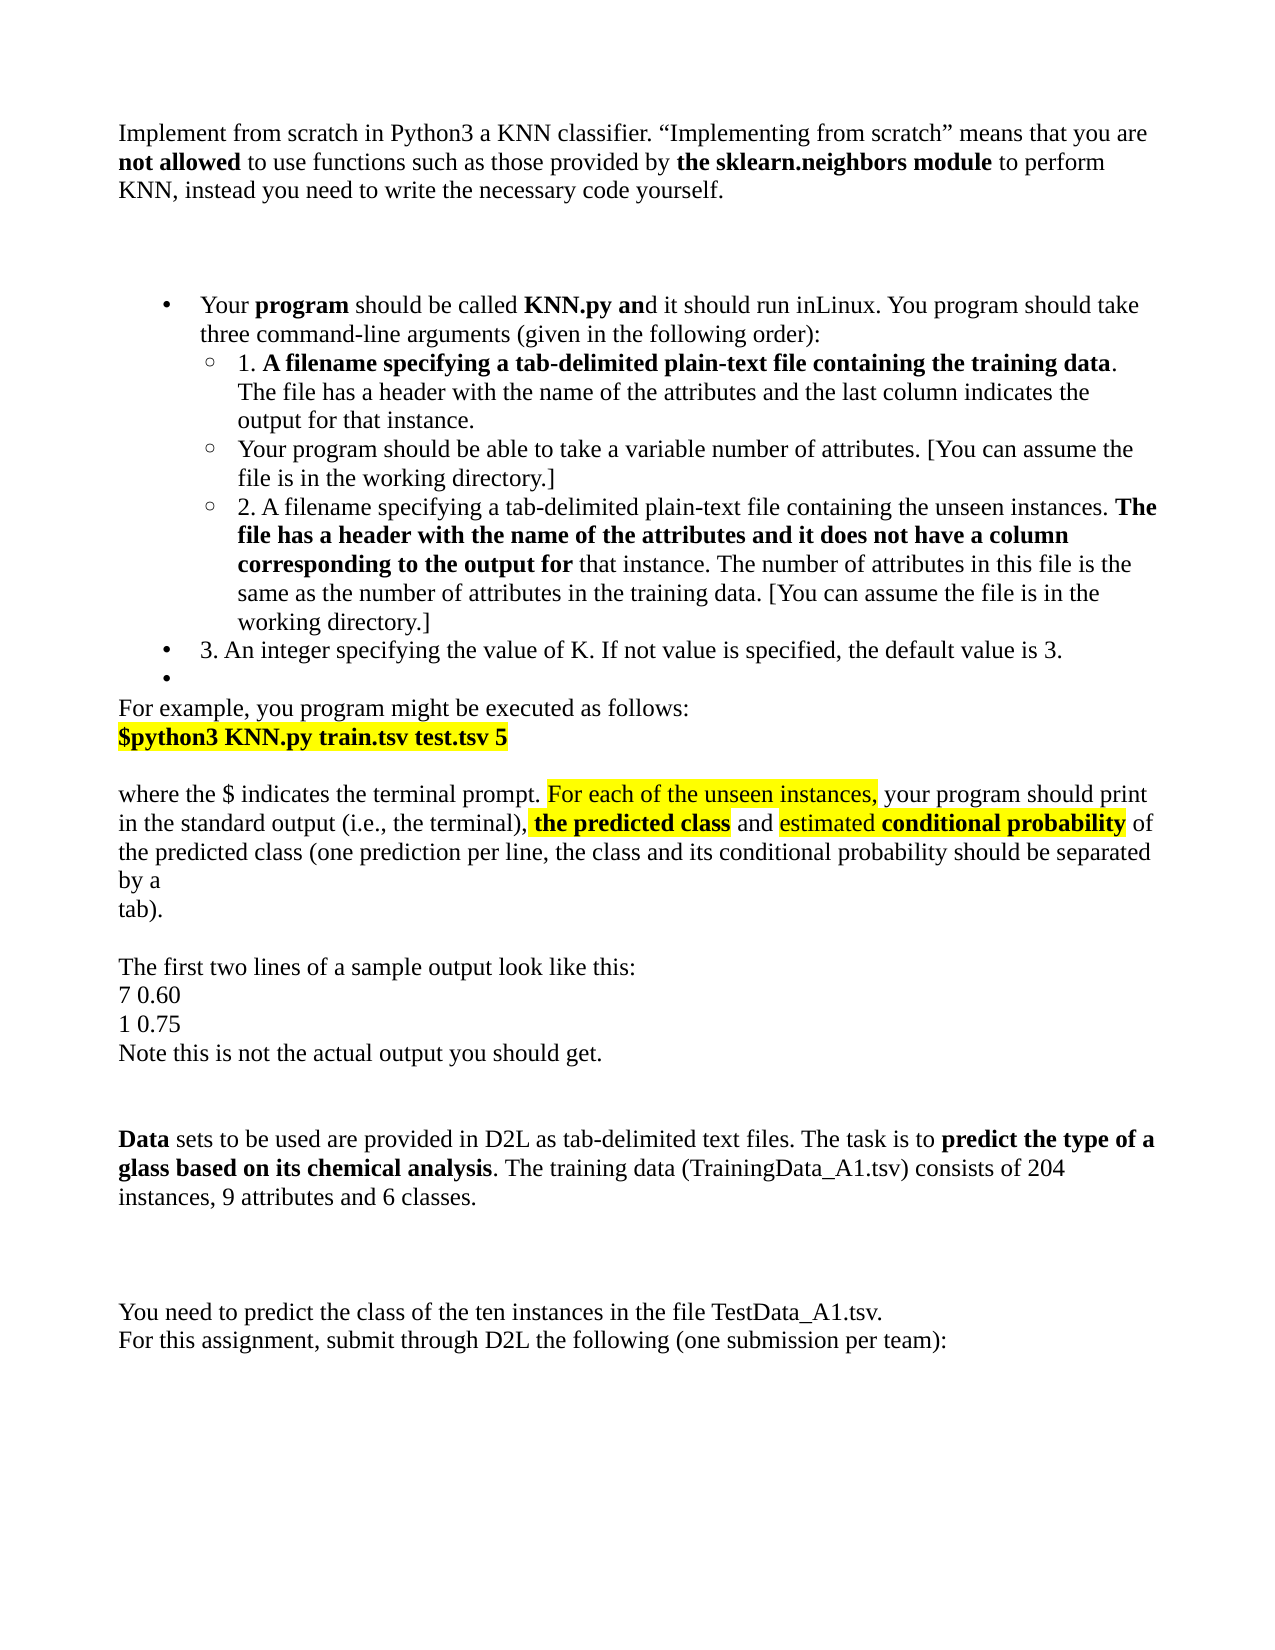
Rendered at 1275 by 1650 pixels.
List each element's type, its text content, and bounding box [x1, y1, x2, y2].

text Implement from scratch in Python3 a KNN classifier. “Implementing from scratch” means that you are not allowed to use functions such as those provided by the sklearn.neighbors module to perform KNN, instead you need to write the necessary code yourself. [118, 118, 1157, 204]
list 1. A filename specifying a tab-delimited plain-text file containing the training data. The file has a header with the name of the attributes and the last column indicates the output for that instance. [200, 348, 1157, 434]
text For this assignment, submit through D2L the following (one submission per team): [118, 1326, 1157, 1354]
text tab). [118, 894, 1157, 923]
list 3. An integer specifying the value of K. If not value is specified, the default value is 3. [162, 636, 1157, 664]
text For example, you program might be executed as follows: [118, 693, 1157, 722]
list 2. A filename specifying a tab-delimited plain-text file containing the unseen instances. The file has a header with the name of the attributes and it does not have a column corresponding to the output for that instance. The number of attributes in this file is the same as the number of attributes in the training data. [You can assume the file is in the working directory.] [200, 492, 1157, 636]
text The first two lines of a sample output look like this: [118, 952, 1157, 981]
text Data sets to be used are provided in D2L as tab-delimited text files. The task is to predict the type of a glass based on its chemical analysis. The training data (TrainingData_A1.tsv) consists of 204 instances, 9 attributes and 6 classes. [118, 1124, 1157, 1211]
text You need to predict the class of the ten instances in the file TestData_A1.tsv. [118, 1297, 1157, 1326]
list Your program should be able to take a variable number of attributes. [You can assume the file is in the working directory.] [200, 434, 1157, 492]
text Note this is not the actual output you should get. [118, 1038, 1157, 1067]
text $python3 KNN.py train.tsv test.tsv 5 [118, 722, 1157, 751]
text 7 0.60 [118, 981, 1157, 1009]
list Your program should be called KNN.py and it should run inLinux. You program should take three command-line arguments (given in the following order): [162, 291, 1157, 348]
text 1 0.75 [118, 1009, 1157, 1038]
text where the $ indicates the terminal prompt. For each of the unseen instances, your program should print in the standard output (i.e., the terminal), the predicted class and estimated conditional probability of the predicted class (one prediction per line, the class and its conditional probability should be separated by a [118, 779, 1157, 894]
